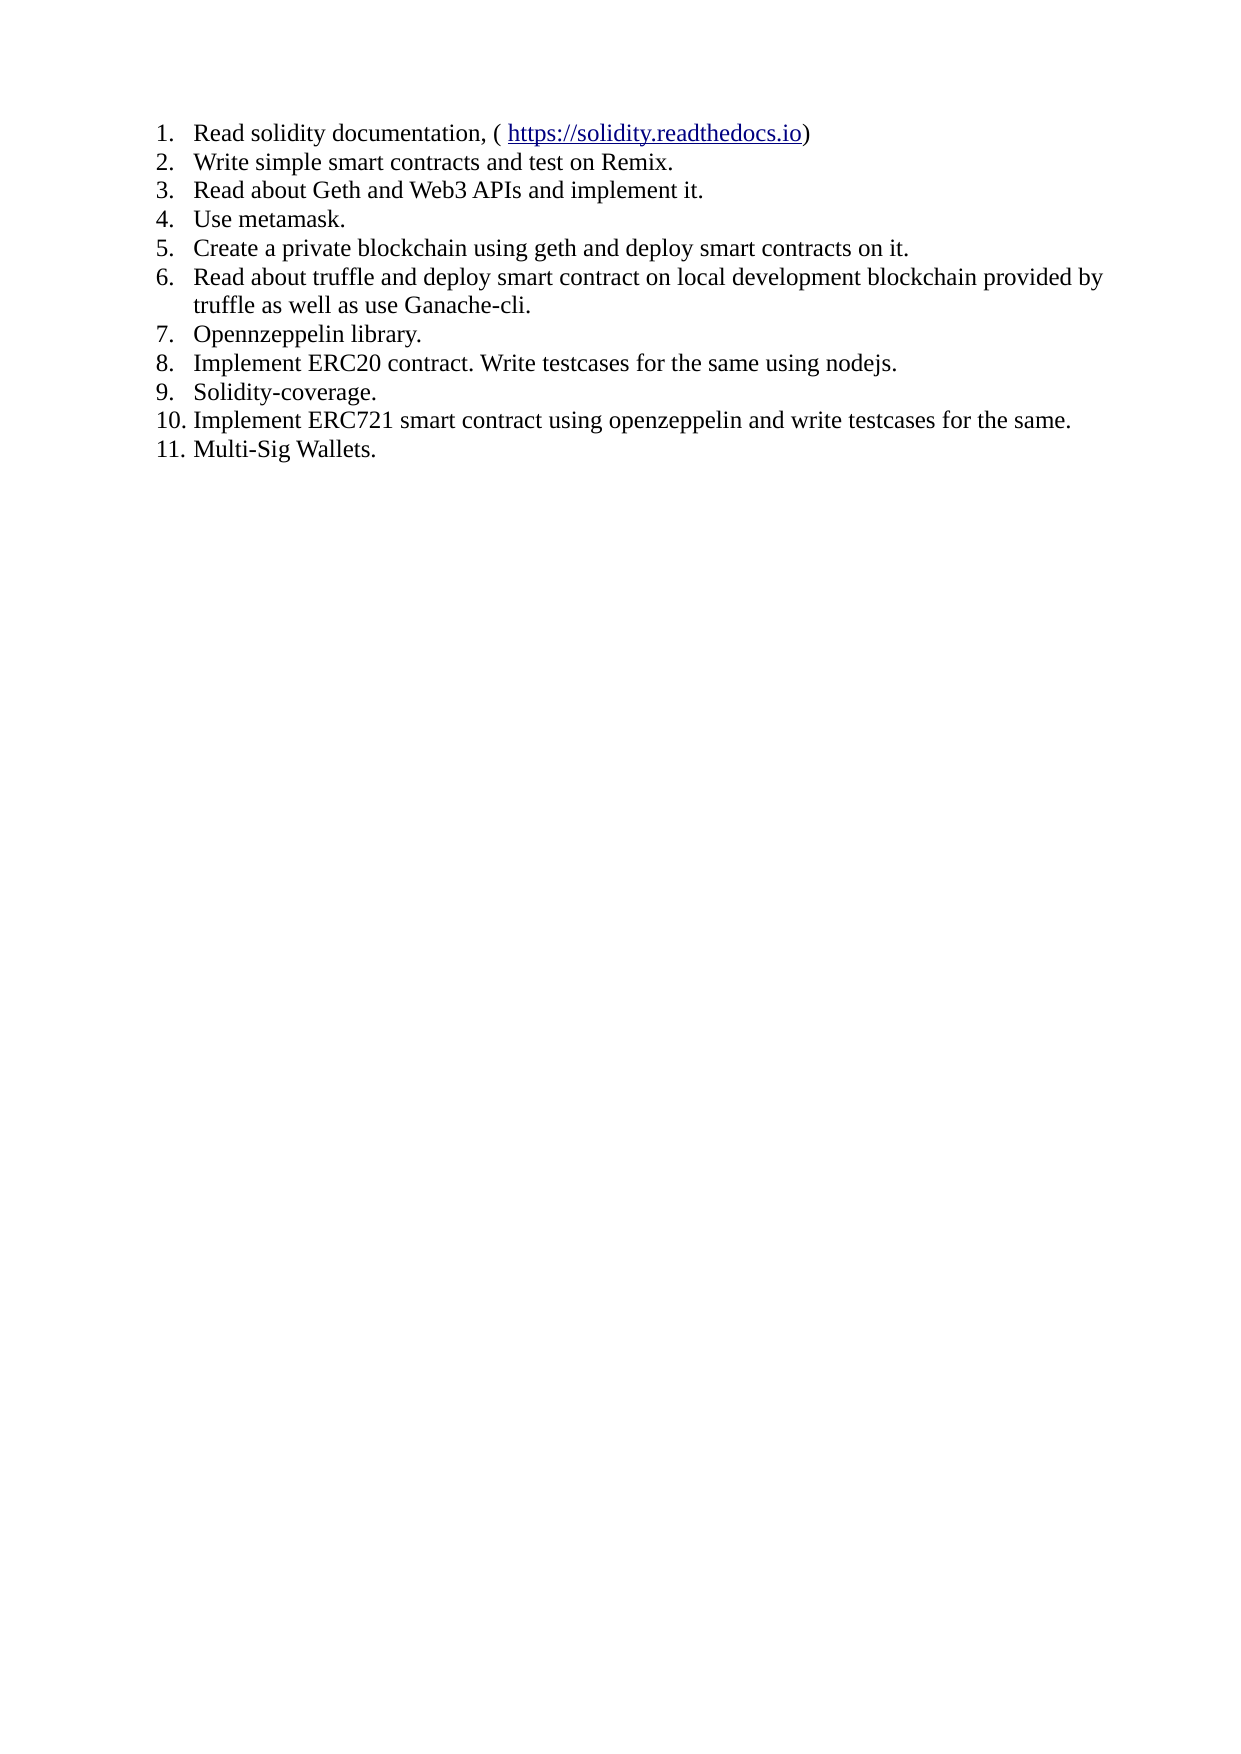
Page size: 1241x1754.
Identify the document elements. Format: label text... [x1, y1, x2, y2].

list Use metamask. [156, 204, 1122, 233]
list Read solidity documentation, ( https://solidity.readthedocs.io) [156, 118, 1122, 147]
list Read about truffle and deploy smart contract on local development blockchain provided by truffle as well as use Ganache-cli. [156, 262, 1122, 319]
list Create a private blockchain using geth and deploy smart contracts on it. [156, 233, 1122, 262]
list Write simple smart contracts and test on Remix. [156, 147, 1122, 176]
list Solidity-coverage. [156, 377, 1122, 406]
list Implement ERC721 smart contract using openzeppelin and write testcases for the same. [156, 406, 1122, 434]
list Multi-Sig Wallets. [156, 434, 1122, 463]
list Opennzeppelin library. [156, 319, 1122, 348]
list Implement ERC20 contract. Write testcases for the same using nodejs. [156, 348, 1122, 377]
list Read about Geth and Web3 APIs and implement it. [156, 176, 1122, 204]
